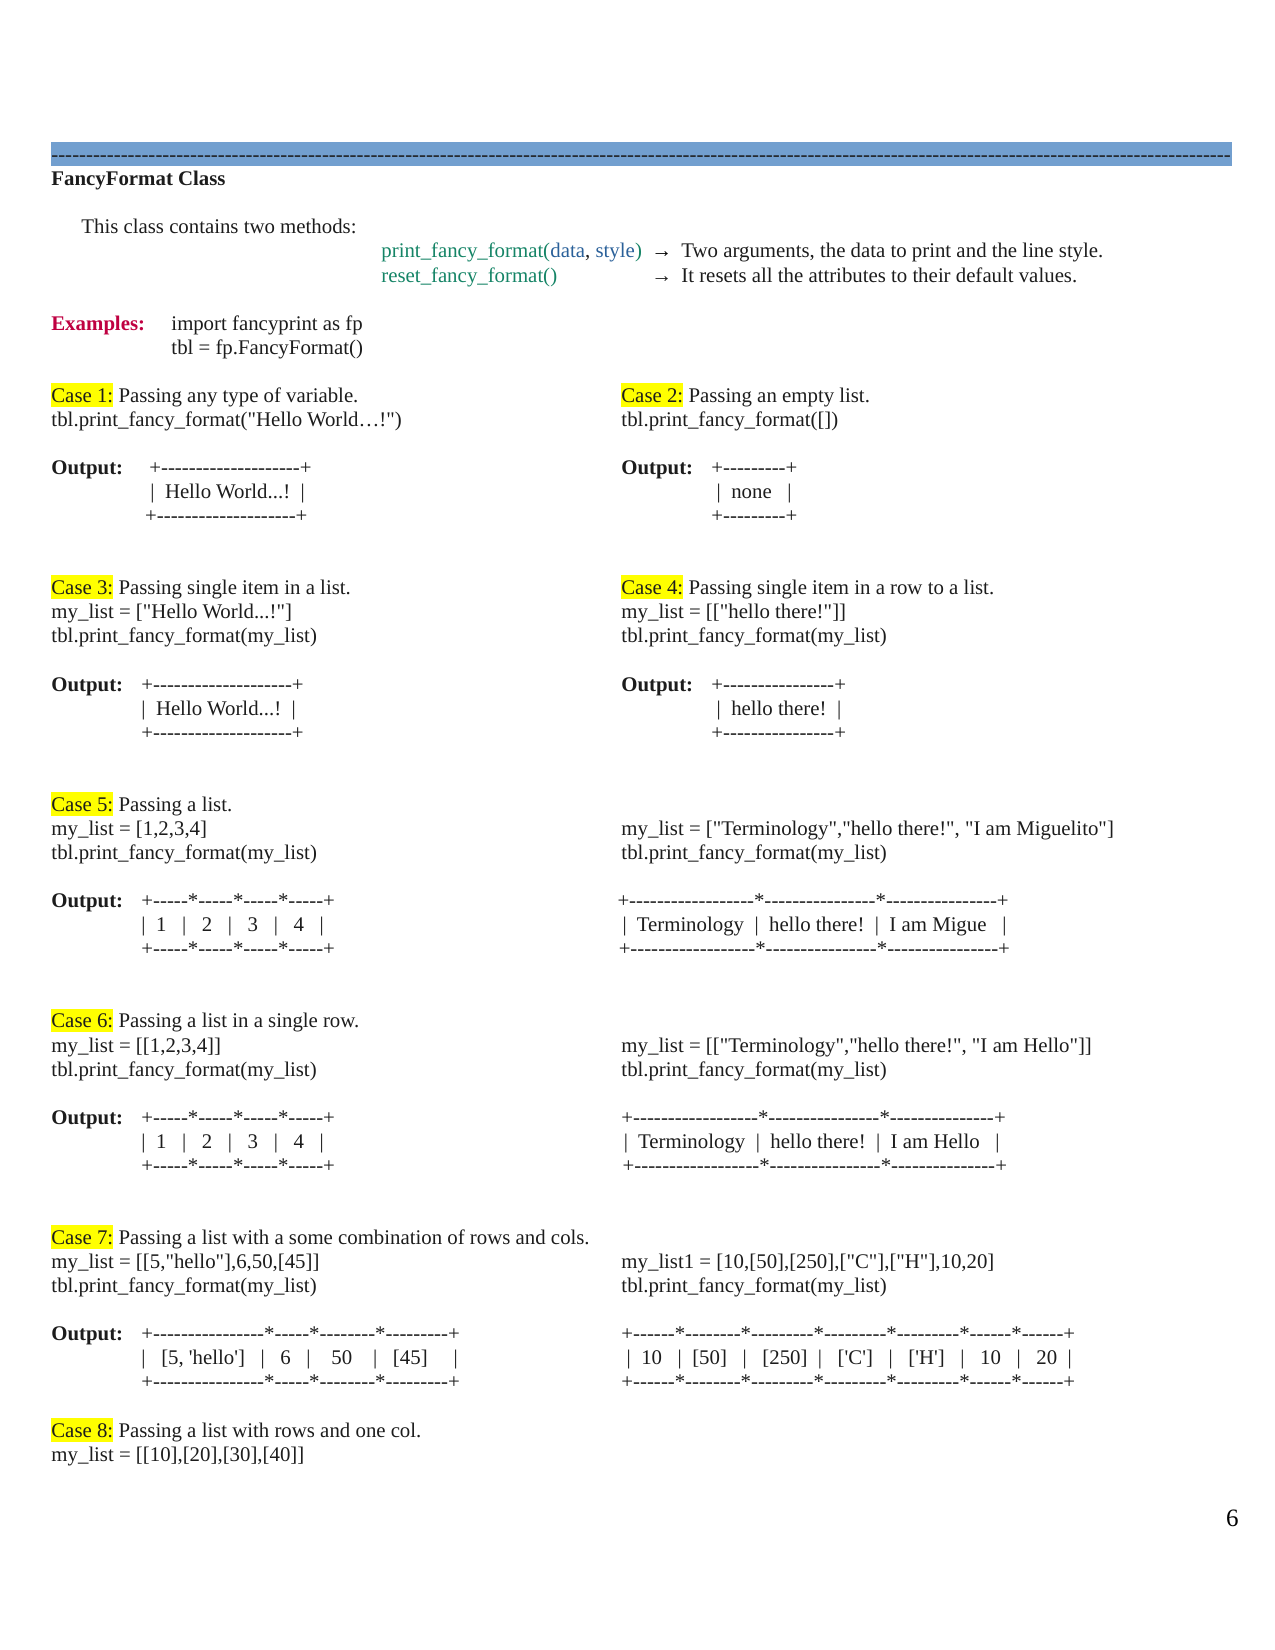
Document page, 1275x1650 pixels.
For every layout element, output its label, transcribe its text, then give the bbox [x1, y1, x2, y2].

text print_fancy_format(data, style) → Two arguments, the data to print and the line style. [51, 238, 1238, 262]
text Output: +--------------------+ Output: +----------------+ [51, 672, 1238, 696]
text Output: +----------------*-----*--------*---------+ +------*--------*---------*---------*---------*------*------+ [51, 1321, 1238, 1345]
text my_list = [1,2,3,4] my_list = ["Terminology","hello there!", "I am Miguelito"] [51, 816, 1238, 840]
text my_list = [[5,"hello"],6,50,[45]] my_list1 = [10,[50],[250],["C"],["H"],10,20] [51, 1249, 1238, 1273]
text Case 5: Passing a list. [51, 792, 1238, 816]
text Output: +-----*-----*-----*-----+ +------------------*----------------*---------------+ [51, 1105, 1238, 1129]
text my_list = ["Hello World...!"] my_list = [["hello there!"]] [51, 599, 1238, 623]
text tbl.print_fancy_format(my_list) tbl.print_fancy_format(my_list) [51, 1273, 1238, 1297]
text tbl = fp.FancyFormat() [51, 335, 1238, 359]
text Case 1: Passing any type of variable. Case 2: Passing an empty list. [51, 383, 1238, 407]
text Case 7: Passing a list with a some combination of rows and cols. [51, 1225, 1238, 1249]
text | 1 | 2 | 3 | 4 | | Terminology | hello there! | I am Migue | [51, 912, 1238, 936]
text Output: +--------------------+ Output: +---------+ [51, 455, 1238, 479]
text my_list = [[10],[20],[30],[40]] [51, 1442, 1238, 1466]
text Case 3: Passing single item in a list. Case 4: Passing single item in a row to a list. [51, 575, 1238, 599]
text Output: +-----*-----*-----*-----+ +------------------*----------------*----------------+ [51, 888, 1238, 912]
text -------------------------------------------------------------------------------------------------------------------------------------------------------------------------- [51, 142, 1238, 166]
text tbl.print_fancy_format(my_list) tbl.print_fancy_format(my_list) [51, 840, 1238, 864]
text This class contains two methods: [51, 214, 1238, 238]
text Case 6: Passing a list in a single row. [51, 1008, 1238, 1032]
text +--------------------+ +---------+ [51, 503, 1238, 527]
text | 1 | 2 | 3 | 4 | | Terminology | hello there! | I am Hello | [51, 1129, 1238, 1153]
text | [5, 'hello'] | 6 | 50 | [45] | | 10 | [50] | [250] | ['C'] | ['H'] | 10 | 20 | [51, 1345, 1238, 1369]
text +----------------*-----*--------*---------+ +------*--------*---------*---------*---------*------*------+ [51, 1369, 1238, 1393]
text tbl.print_fancy_format("Hello World…!") tbl.print_fancy_format([]) [51, 407, 1238, 431]
text tbl.print_fancy_format(my_list) tbl.print_fancy_format(my_list) [51, 623, 1238, 647]
text FancyFormat Class [51, 166, 1238, 190]
text +--------------------+ +----------------+ [51, 720, 1238, 744]
text Examples: import fancyprint as fp [51, 311, 1238, 335]
text +-----*-----*-----*-----+ +------------------*----------------*---------------+ [51, 1153, 1238, 1177]
text | Hello World...! | | none | [51, 479, 1238, 503]
text +-----*-----*-----*-----+ +------------------*----------------*----------------+ [51, 936, 1238, 960]
text reset_fancy_format() → It resets all the attributes to their default values. [51, 262, 1238, 287]
text | Hello World...! | | hello there! | [51, 696, 1238, 720]
text tbl.print_fancy_format(my_list) tbl.print_fancy_format(my_list) [51, 1057, 1238, 1081]
text my_list = [[1,2,3,4]] my_list = [["Terminology","hello there!", "I am Hello"]] [51, 1032, 1238, 1057]
text Case 8: Passing a list with rows and one col. [51, 1417, 1238, 1442]
